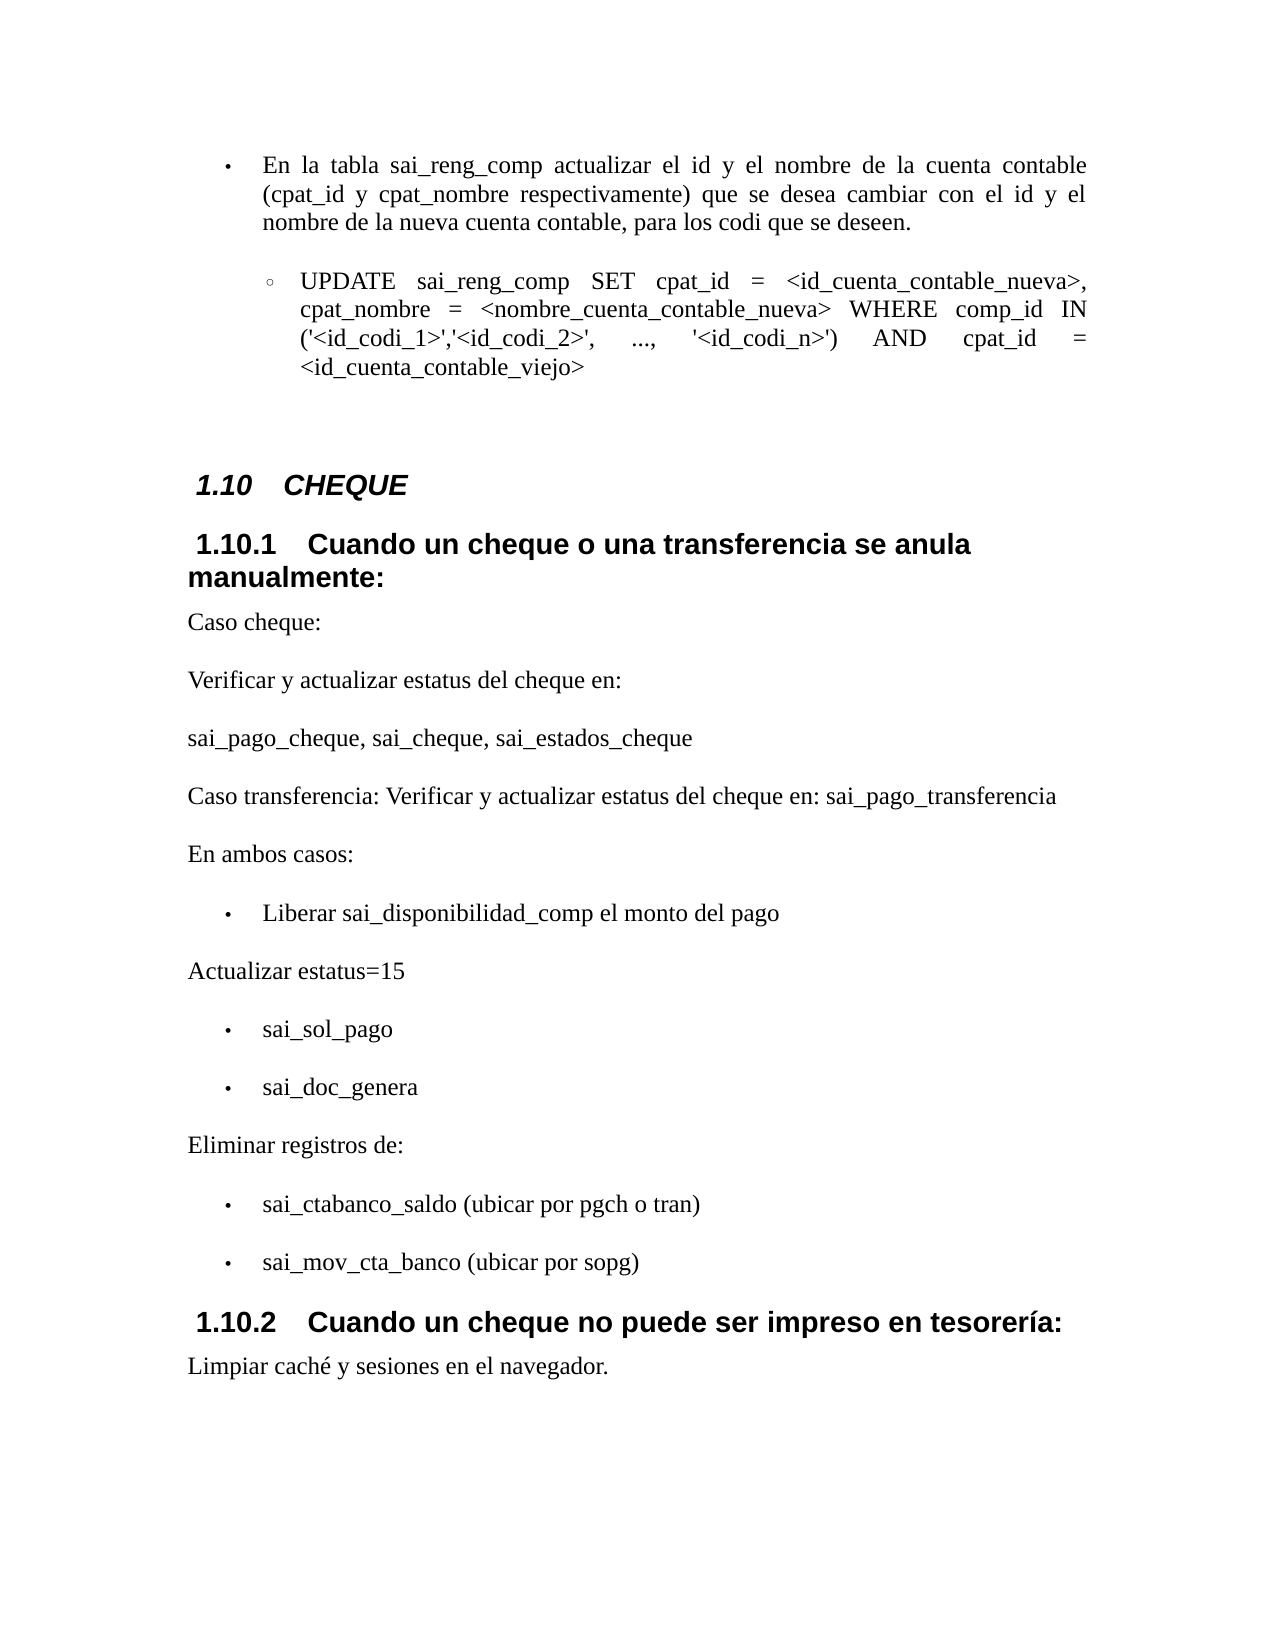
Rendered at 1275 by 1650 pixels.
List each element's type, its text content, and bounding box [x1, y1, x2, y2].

text Caso transferencia: Verificar y actualizar estatus del cheque en: sai_pago_transferencia [187, 781, 1087, 810]
text sai_pago_cheque, sai_cheque, sai_estados_cheque [187, 723, 1087, 752]
subtitle CHEQUE [187, 468, 1087, 502]
text Actualizar estatus=15 [187, 956, 1087, 985]
list sai_sol_pago [225, 1014, 1087, 1043]
list sai_doc_genera [225, 1072, 1087, 1101]
list sai_ctabanco_saldo (ubicar por pgch o tran) [225, 1189, 1087, 1218]
subtitle Cuando un cheque o una transferencia se anula manualmente: [187, 527, 1087, 594]
text Caso cheque: [187, 607, 1087, 635]
text Limpiar caché y sesiones en el navegador. [187, 1351, 1087, 1380]
list UPDATE sai_reng_comp SET cpat_id = <id_cuenta_contable_nueva>, cpat_nombre = <nombre_cuenta_contable_nueva> WHERE comp_id IN ('<id_codi_1>','<id_codi_2>', ..., '<id_codi_n>') AND cpat_id = <id_cuenta_contable_viejo> [262, 266, 1087, 381]
text Verificar y actualizar estatus del cheque en: [187, 665, 1087, 693]
text En ambos casos: [187, 839, 1087, 868]
subtitle Cuando un cheque no puede ser impreso en tesorería: [187, 1305, 1087, 1339]
list En la tabla sai_reng_comp actualizar el id y el nombre de la cuenta contable (cpat_id y cpat_nombre respectivamente) que se desea cambiar con el id y el nombre de la nueva cuenta contable, para los codi que se deseen. [225, 150, 1087, 236]
list Liberar sai_disponibilidad_comp el monto del pago [225, 898, 1087, 926]
list sai_mov_cta_banco (ubicar por sopg) [225, 1247, 1087, 1276]
text Eliminar registros de: [187, 1131, 1087, 1159]
